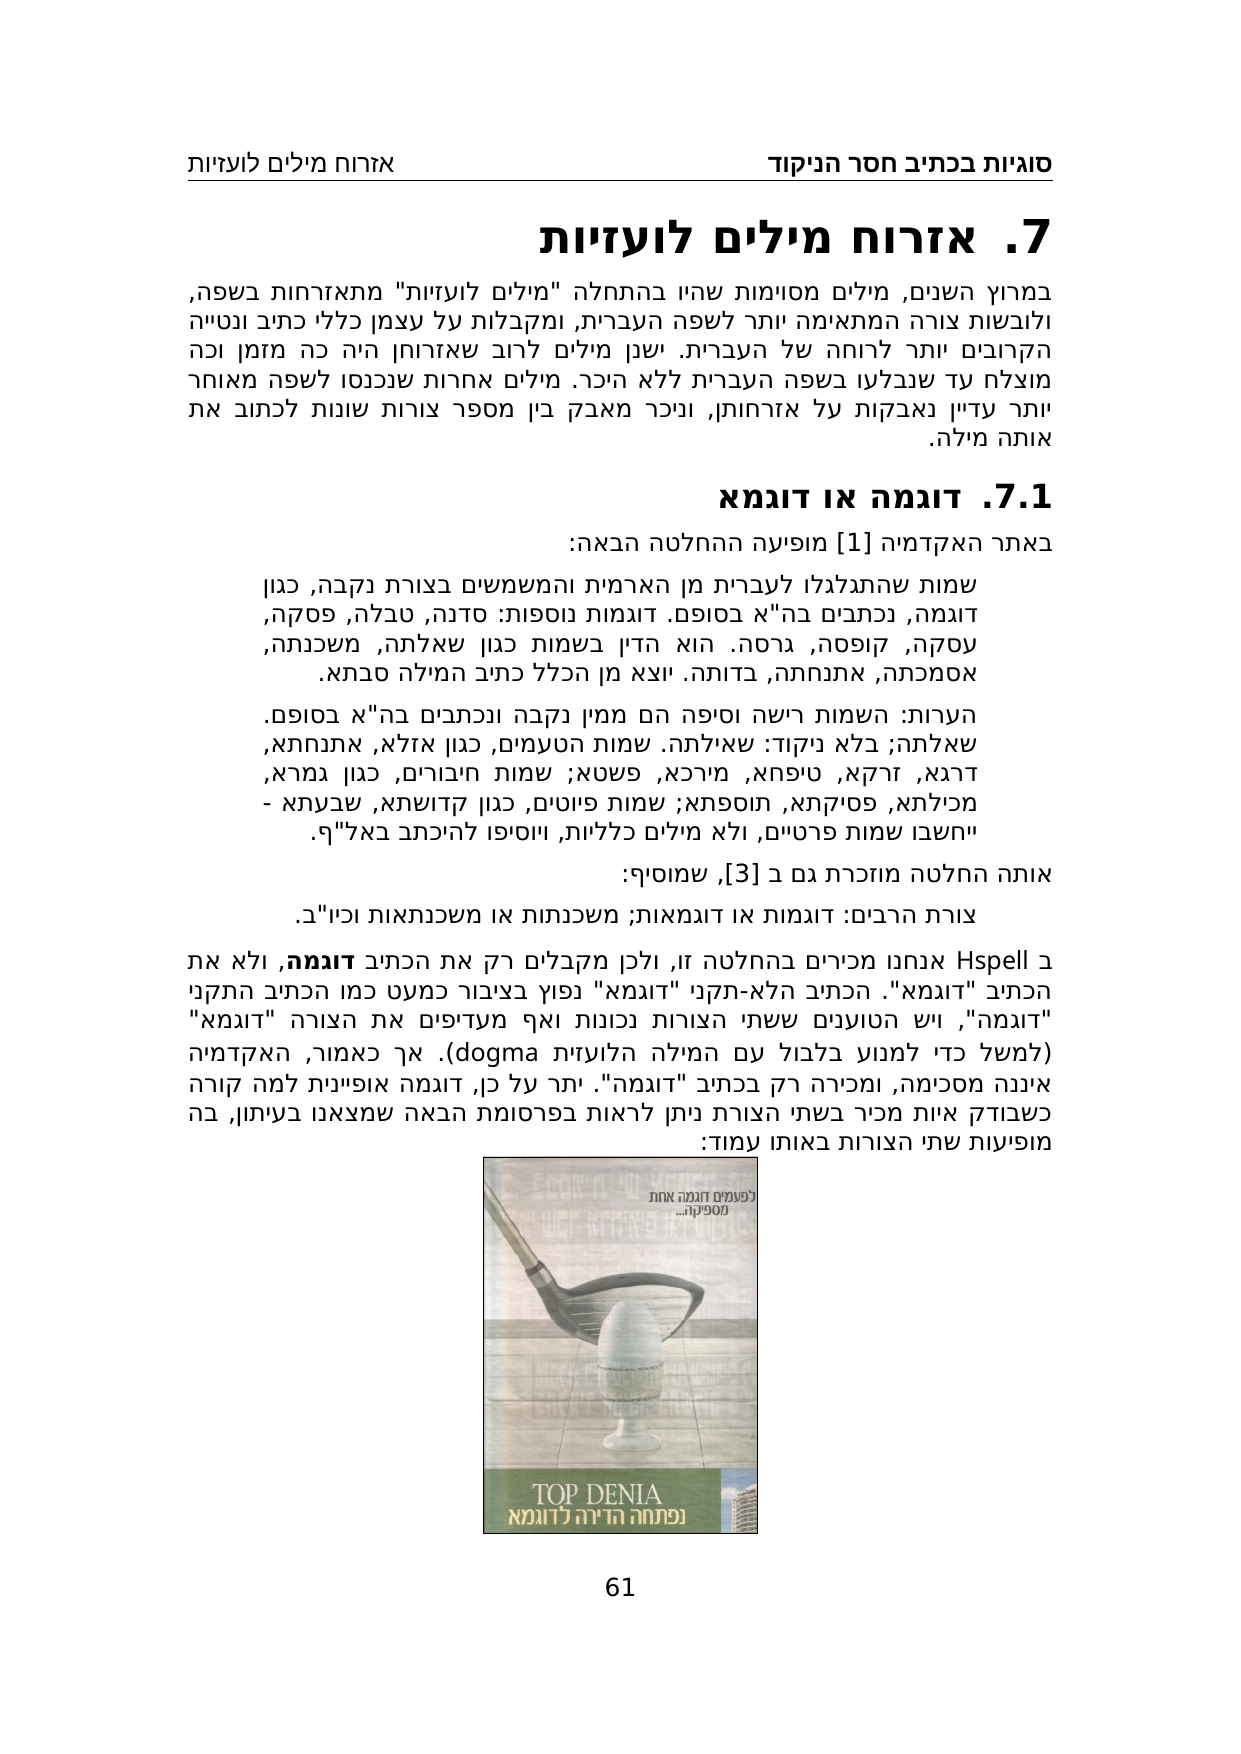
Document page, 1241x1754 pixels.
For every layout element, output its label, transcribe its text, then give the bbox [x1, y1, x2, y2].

text צורת הרבים: דוגמות או דוגמאות; משכנתות או משכנתאות וכיו"ב. [262, 901, 978, 930]
subtitle אזרוח מילים לועזיות [187, 210, 1053, 264]
text במרוץ השנים, מילים מסוימות שהיו בהתחלה "מילים לועזיות" מתאזרחות בשפה, ולובשות צורה המתאימה יותר לשפה העברית, ומקבלות על עצמן כללי כתיב ונטייה הקרובים יותר לרוחה של העברית. ישנן מילים לרוב שאזרוחן היה כה מזמן וכה מוצלח עד שנבלעו בשפה העברית ללא היכר. מילים אחרות שנכנסו לשפה מאוחר יותר עדיין נאבקות על אזרחותן, וניכר מאבק בין מספר צורות שונות לכתוב את אותה מילה. [187, 277, 1053, 453]
text הערות: השמות רישה וסיפה הם ממין נקבה ונכתבים בה"א בסופם. שאלתה; בלא ניקוד: שאילתה. שמות הטעמים, כגון אזלא, אתנחתא, דרגא, זרקא, טיפחא, מירכא, פשטא; שמות חיבורים, כגון גמרא, מכילתא, פסיקתא, תוספתא; שמות פיוטים, כגון קדושתא, שבעתא - ייחשבו שמות פרטיים, ולא מילים כלליות, ויוסיפו להיכתב באל"ף. [262, 700, 978, 846]
picture [484, 1158, 757, 1533]
text ב Hspell אנחנו מכירים בהחלטה זו, ולכן מקבלים רק את הכתיב דוגמה, ולא את הכתיב "דוגמא". הכתיב הלא-תקני "דוגמא" נפוץ בציבור כמעט כמו הכתיב התקני "דוגמה", ויש הטוענים ששתי הצורות נכונות ואף מעדיפים את הצורה "דוגמא" (למשל כדי למנוע בלבול עם המילה הלועזית dogma). אך כאמור, האקדמיה איננה מסכימה, ומכירה רק בכתיב "דוגמה". יתר על כן, דוגמה אופיינית למה קורה כשבודק איות מכיר בשתי הצורת ניתן לראות בפרסומת הבאה שמצאנו בעיתון, בה מופיעות שתי הצורות באותו עמוד: [187, 942, 1053, 1157]
text באתר האקדמיה [1] מופיעה ההחלטה הבאה: [187, 529, 1053, 558]
subtitle דוגמה או דוגמא [187, 478, 1053, 516]
text שמות שהתגלגלו לעברית מן הארמית והמשמשים בצורת נקבה, כגון דוגמה, נכתבים בה"א בסופם. דוגמות נוספות: סדנה, טבלה, פסקה, עסקה, קופסה, גרסה. הוא הדין בשמות כגון שאלתה, משכנתה, אסמכתה, אתנחתה, בדותה. יוצא מן הכלל כתיב המילה סבתא. [262, 570, 978, 687]
text אותה החלטה מוזכרת גם ב [3], שמוסיף: [187, 859, 1053, 888]
